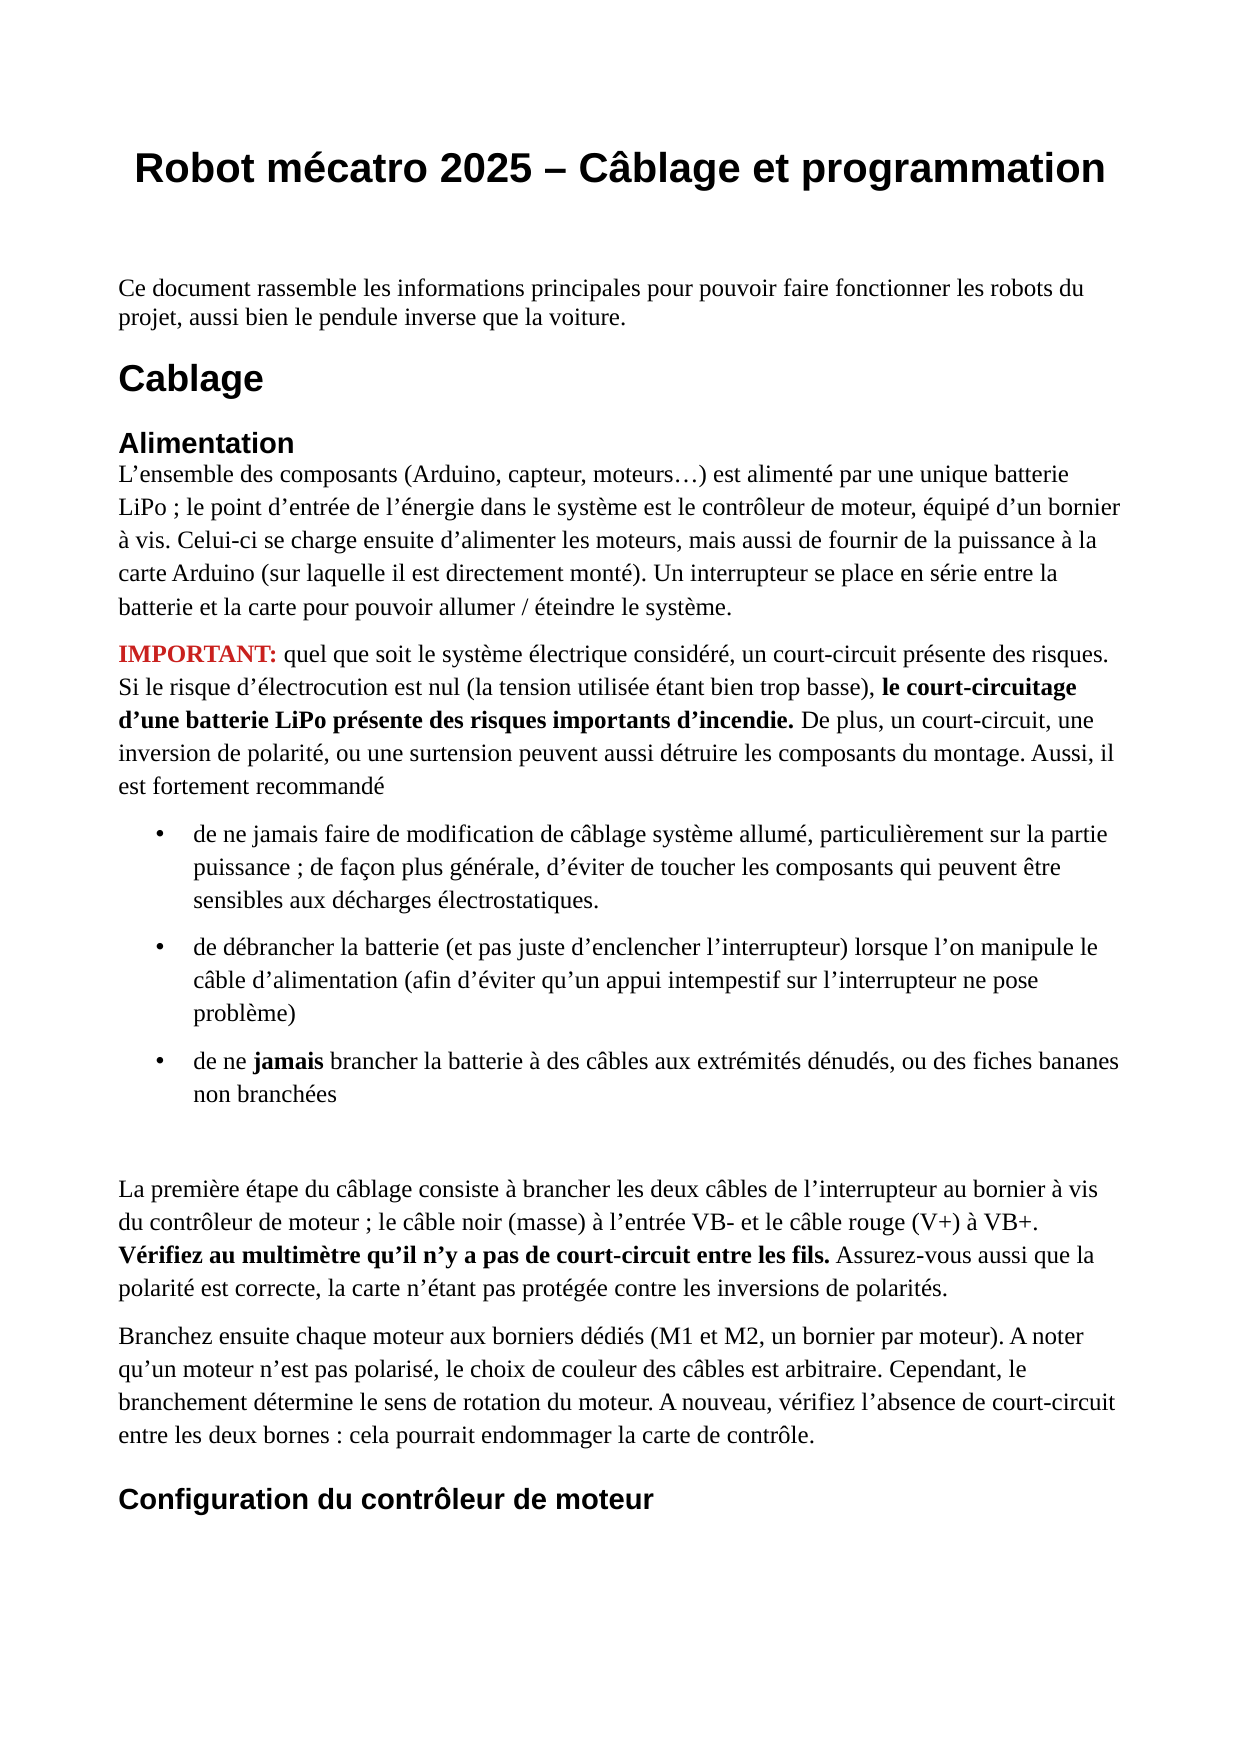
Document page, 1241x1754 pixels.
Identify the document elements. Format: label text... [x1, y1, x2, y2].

text La première étape du câblage consiste à brancher les deux câbles de l’interrupteur au bornier à vis du contrôleur de moteur ; le câble noir (masse) à l’entrée VB- et le câble rouge (V+) à VB+. Vérifiez au multimètre qu’il n’y a pas de court-circuit entre les fils. Assurez-vous aussi que la polarité est correcte, la carte n’étant pas protégée contre les inversions de polarités. [118, 1174, 1122, 1302]
text Robot mécatro 2025 – Câblage et programmation [118, 143, 1122, 191]
text Branchez ensuite chaque moteur aux borniers dédiés (M1 et M2, un bornier par moteur). A noter qu’un moteur n’est pas polarisé, le choix de couleur des câbles est arbitraire. Cependant, le branchement détermine le sens de rotation du moteur. A nouveau, vérifiez l’absence de court-circuit entre les deux bornes : cela pourrait endommager la carte de contrôle. [118, 1321, 1122, 1449]
list de ne jamais faire de modification de câblage système allumé, particulièrement sur la partie puissance ; de façon plus générale, d’éviter de toucher les composants qui peuvent être sensibles aux décharges électrostatiques. [156, 819, 1122, 914]
subtitle Alimentation [118, 426, 1122, 459]
subtitle Cablage [118, 356, 1122, 399]
text IMPORTANT: quel que soit le système électrique considéré, un court-circuit présente des risques. Si le risque d’électrocution est nul (la tension utilisée étant bien trop basse), le court-circuitage d’une batterie LiPo présente des risques importants d’incendie. De plus, un court-circuit, une inversion de polarité, ou une surtension peuvent aussi détruire les composants du montage. Aussi, il est fortement recommandé [118, 639, 1122, 800]
subtitle Configuration du contrôleur de moteur [118, 1482, 1122, 1516]
list de débrancher la batterie (et pas juste d’enclencher l’interrupteur) lorsque l’on manipule le câble d’alimentation (afin d’éviter qu’un appui intempestif sur l’interrupteur ne pose problème) [156, 932, 1122, 1027]
text L’ensemble des composants (Arduino, capteur, moteurs…) est alimenté par une unique batterie LiPo ; le point d’entrée de l’énergie dans le système est le contrôleur de moteur, équipé d’un bornier à vis. Celui-ci se charge ensuite d’alimenter les moteurs, mais aussi de fournir de la puissance à la carte Arduino (sur laquelle il est directement monté). Un interrupteur se place en série entre la batterie et la carte pour pouvoir allumer / éteindre le système. [118, 459, 1122, 620]
list de ne jamais brancher la batterie à des câbles aux extrémités dénudés, ou des fiches bananes non branchées [156, 1046, 1122, 1108]
text Ce document rassemble les informations principales pour pouvoir faire fonctionner les robots du projet, aussi bien le pendule inverse que la voiture. [118, 273, 1122, 331]
